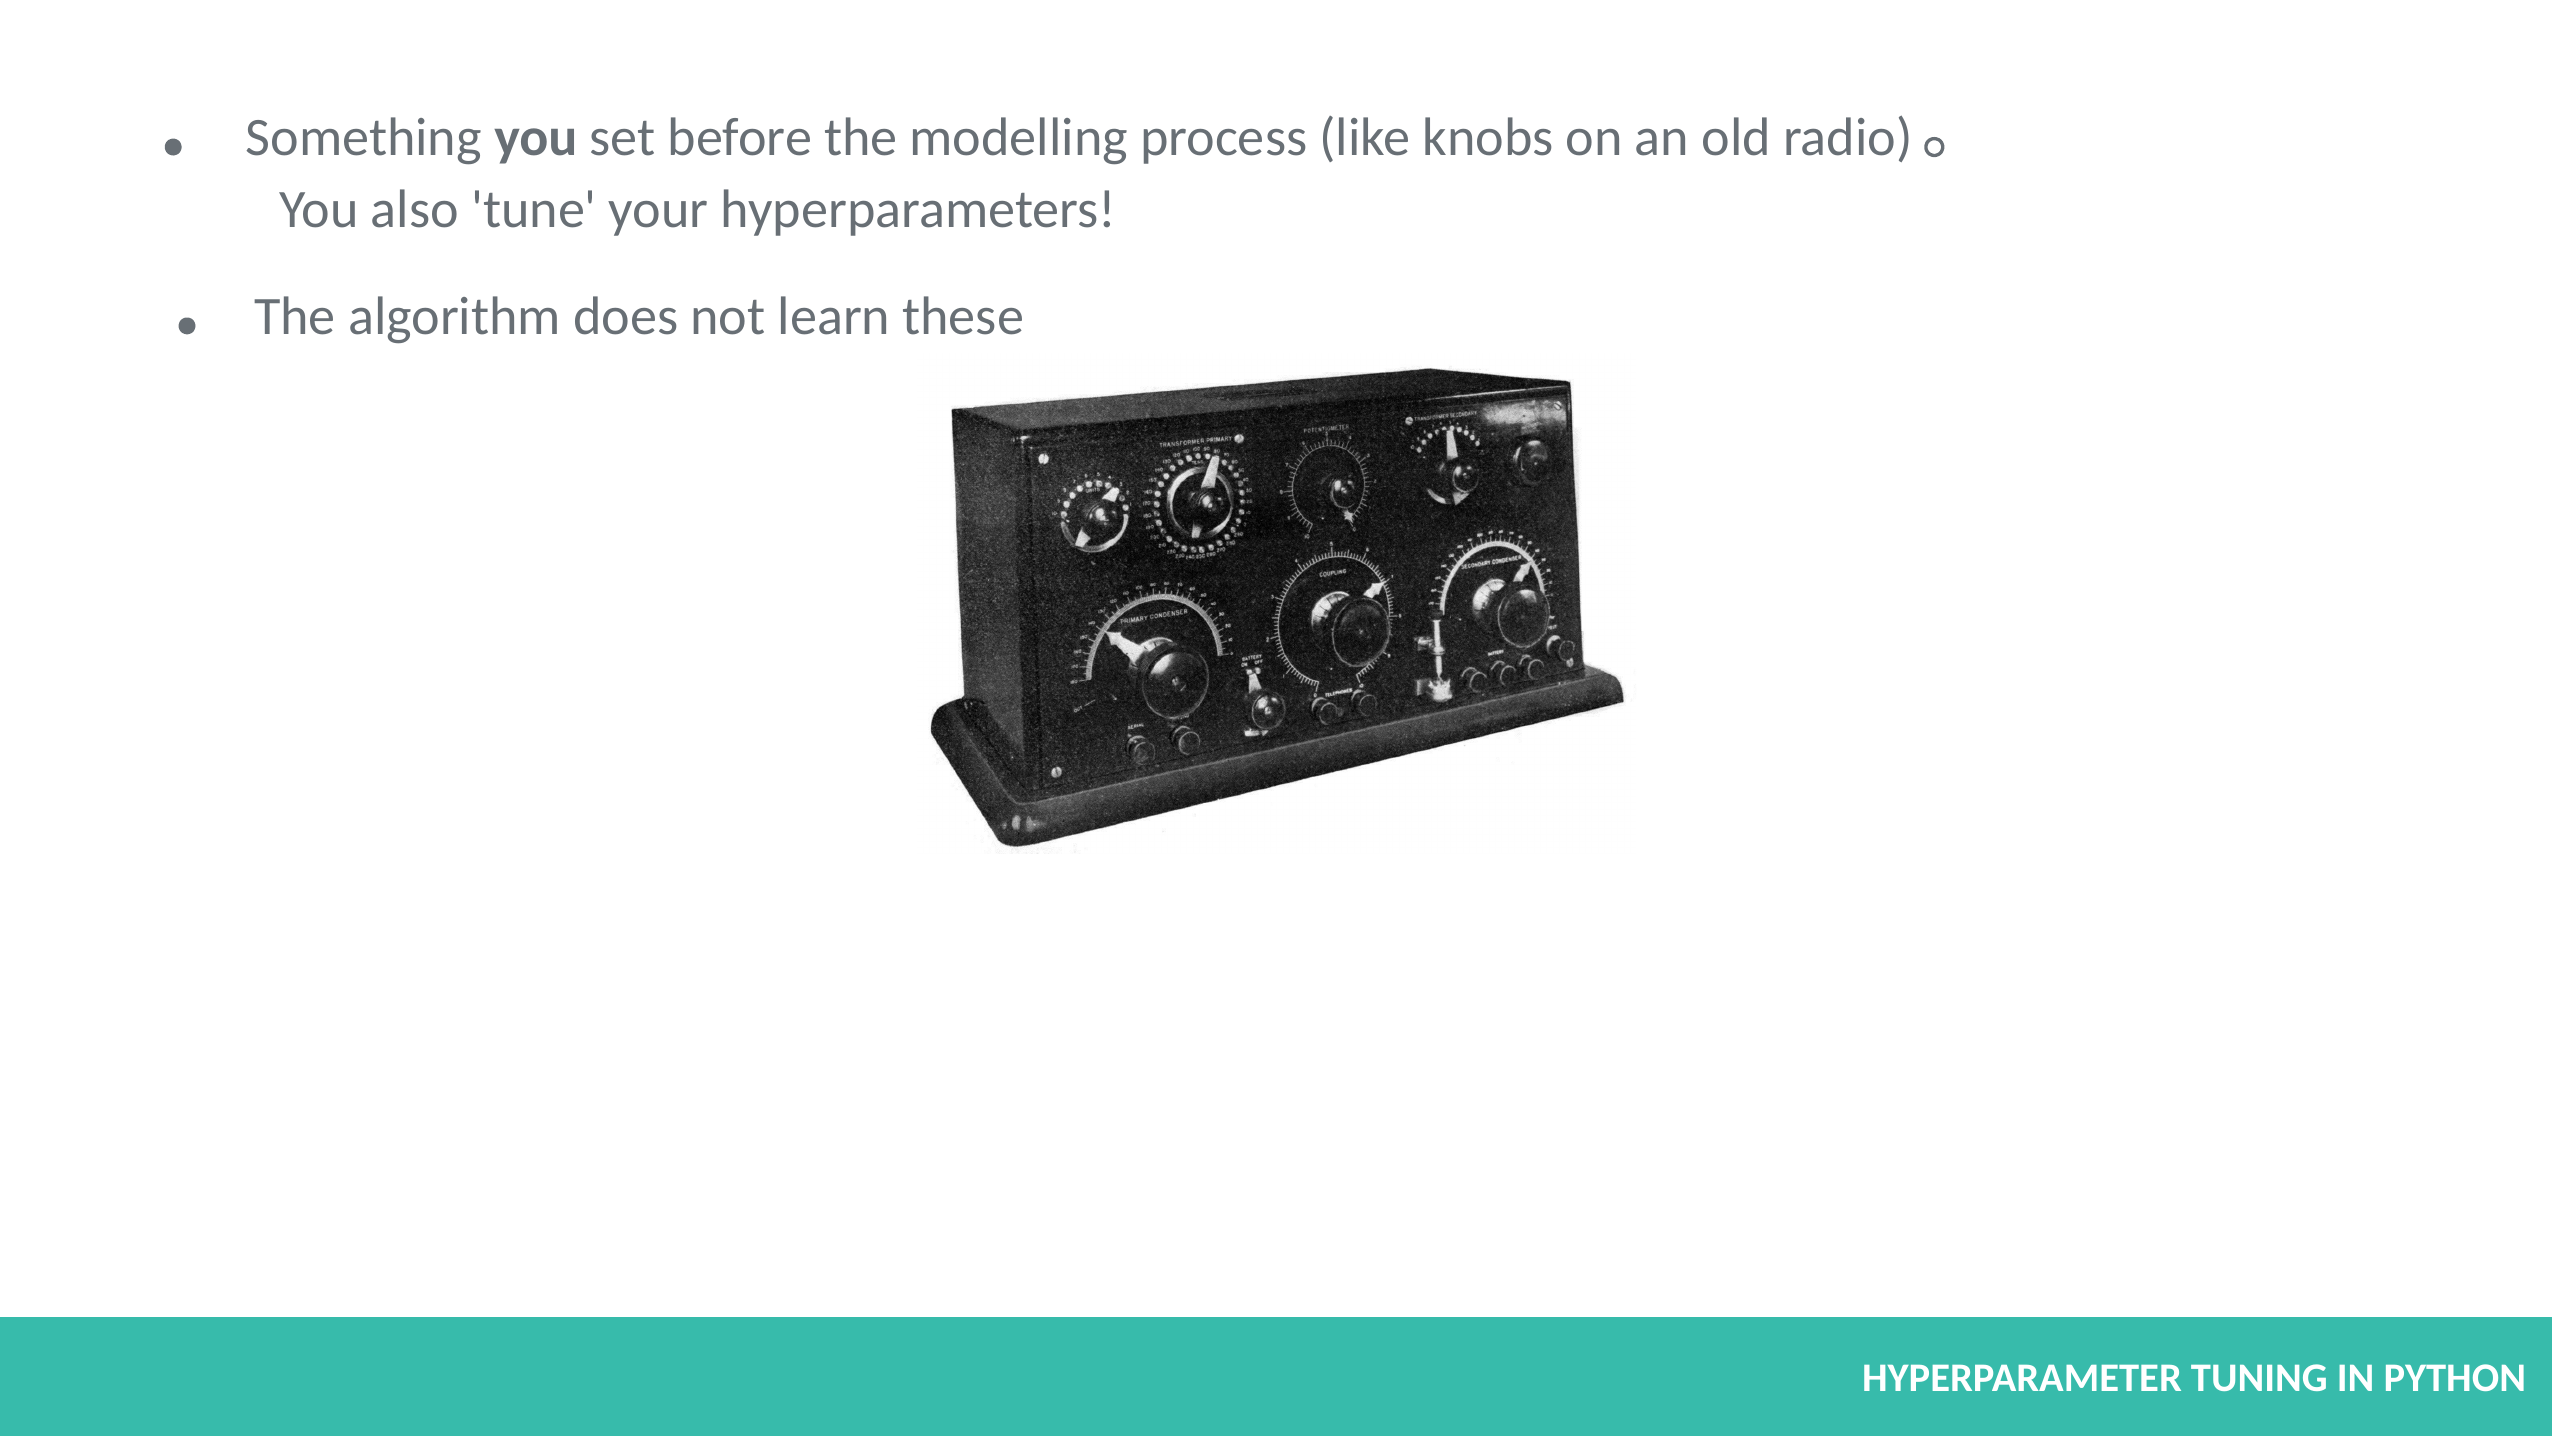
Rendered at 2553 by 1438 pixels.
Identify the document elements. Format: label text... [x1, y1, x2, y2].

picture [917, 353, 1637, 854]
text The algorithm does not learn these [54, 282, 1972, 348]
text Something you set before the modelling process (like knobs on an old radio) You also 'tune' your hyperparameters! [165, 103, 1972, 241]
